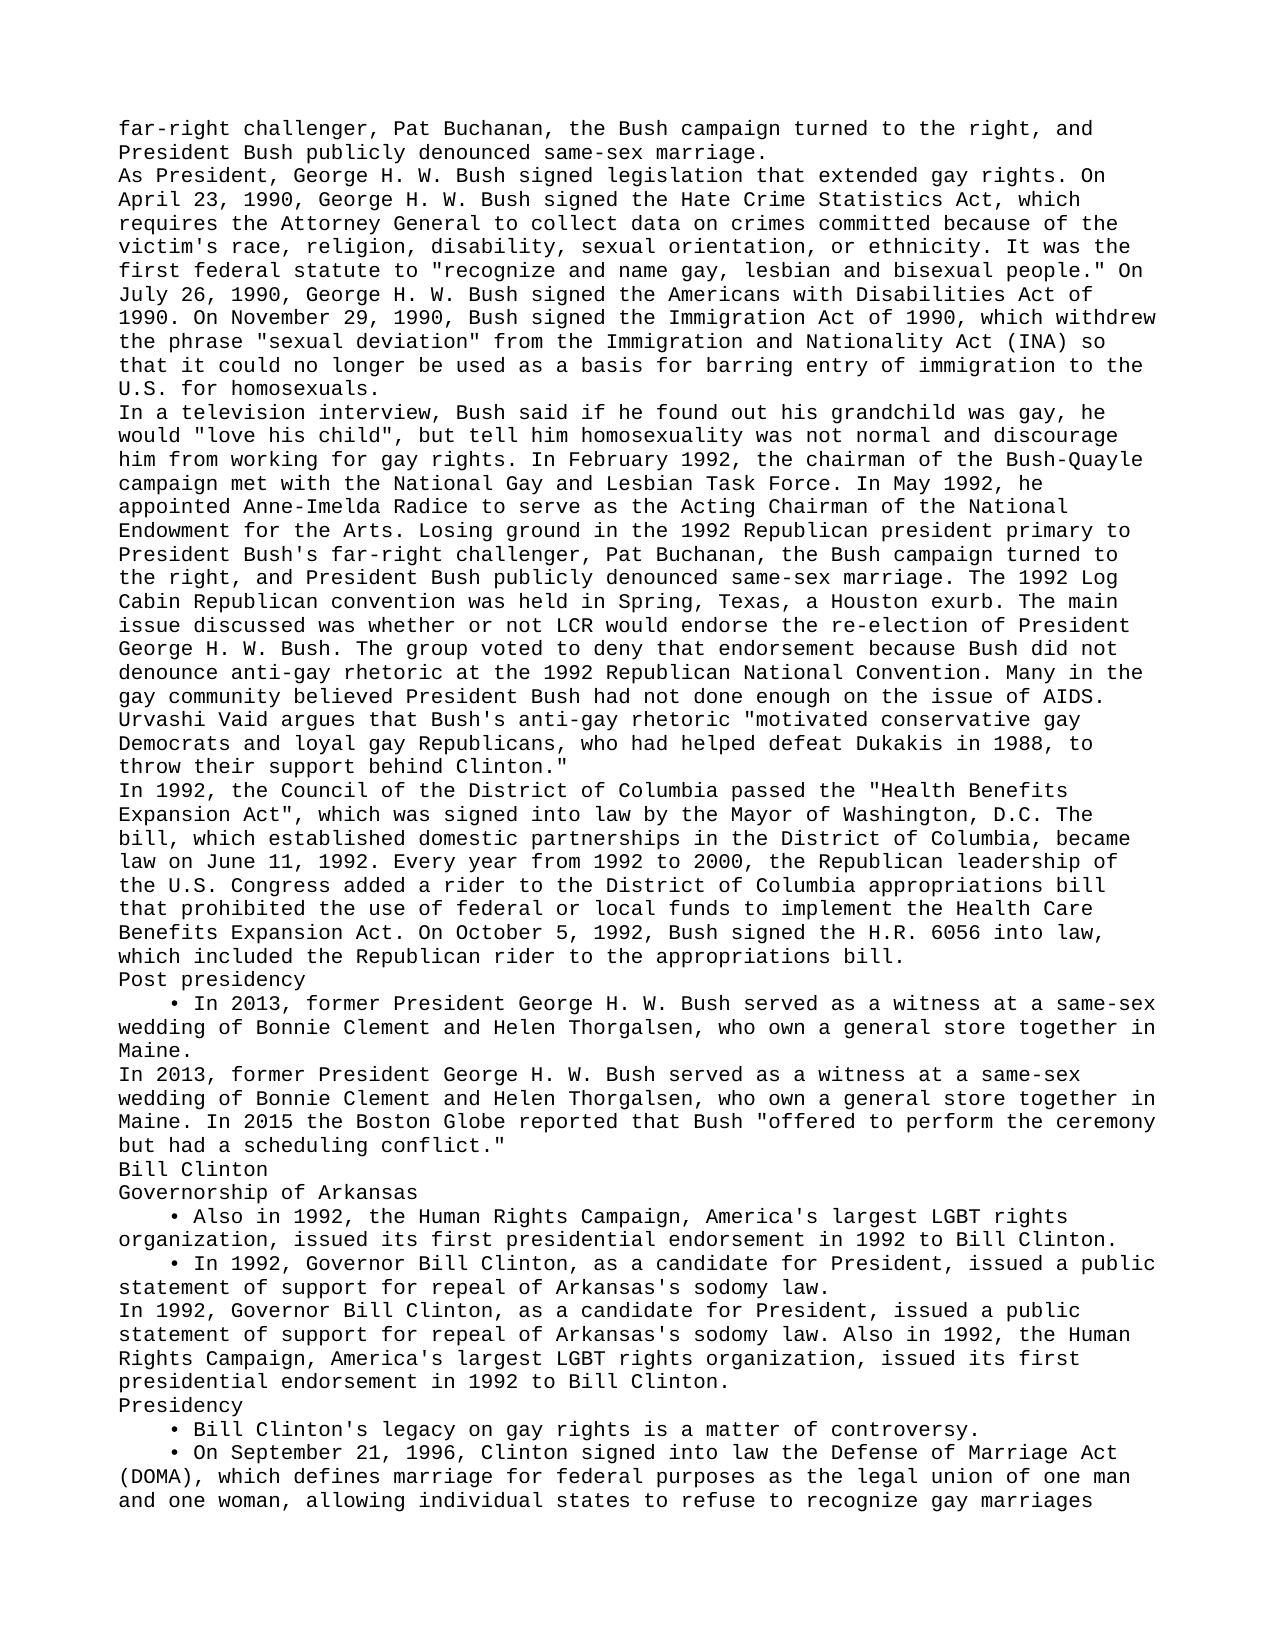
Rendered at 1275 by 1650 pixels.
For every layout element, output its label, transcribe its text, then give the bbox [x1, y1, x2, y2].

text In 2013, former President George H. W. Bush served as a witness at a same-sex wedding of Bonnie Clement and Helen Thorgalsen, who own a general store together in Maine. In 2015 the Boston Globe reported that Bush "offered to perform the ceremony but had a scheduling conflict." [118, 1064, 1157, 1158]
text • Bill Clinton's legacy on gay rights is a matter of controversy. [118, 1419, 1157, 1442]
text Presidency [118, 1395, 1157, 1419]
text Post presidency [118, 969, 1157, 993]
text Governorship of Arkansas [118, 1182, 1157, 1206]
text In a television interview, Bush said if he found out his grandchild was gay, he would "love his child", but tell him homosexuality was not normal and discourage him from working for gay rights. In February 1992, the chairman of the Bush-Quayle campaign met with the National Gay and Lesbian Task Force. In May 1992, he appointed Anne-Imelda Radice to serve as the Acting Chairman of the National Endowment for the Arts. Losing ground in the 1992 Republican president primary to President Bush's far-right challenger, Pat Buchanan, the Bush campaign turned to the right, and President Bush publicly denounced same-sex marriage. The 1992 Log Cabin Republican convention was held in Spring, Texas, a Houston exurb. The main issue discussed was whether or not LCR would endorse the re-election of President George H. W. Bush. The group voted to deny that endorsement because Bush did not denounce anti-gay rhetoric at the 1992 Republican National Convention. Many in the gay community believed President Bush had not done enough on the issue of AIDS. Urvashi Vaid argues that Bush's anti-gay rhetoric "motivated conservative gay Democrats and loyal gay Republicans, who had helped defeat Dukakis in 1988, to throw their support behind Clinton." [118, 402, 1157, 780]
text • On September 21, 1996, Clinton signed into law the Defense of Marriage Act (DOMA), which defines marriage for federal purposes as the legal union of one man and one woman, allowing individual states to refuse to recognize gay marriages [118, 1442, 1157, 1513]
text In 1992, the Council of the District of Columbia passed the "Health Benefits Expansion Act", which was signed into law by the Mayor of Washington, D.C. The bill, which established domestic partnerships in the District of Columbia, became law on June 11, 1992. Every year from 1992 to 2000, the Republican leadership of the U.S. Congress added a rider to the District of Columbia appropriations bill that prohibited the use of federal or local funds to implement the Health Care Benefits Expansion Act. On October 5, 1992, Bush signed the H.R. 6056 into law, which included the Republican rider to the appropriations bill. [118, 780, 1157, 969]
text • Also in 1992, the Human Rights Campaign, America's largest LGBT rights organization, issued its first presidential endorsement in 1992 to Bill Clinton. [118, 1206, 1157, 1253]
text In 1992, Governor Bill Clinton, as a candidate for President, issued a public statement of support for repeal of Arkansas's sodomy law. Also in 1992, the Human Rights Campaign, America's largest LGBT rights organization, issued its first presidential endorsement in 1992 to Bill Clinton. [118, 1300, 1157, 1395]
text As President, George H. W. Bush signed legislation that extended gay rights. On April 23, 1990, George H. W. Bush signed the Hate Crime Statistics Act, which requires the Attorney General to collect data on crimes committed because of the victim's race, religion, disability, sexual orientation, or ethnicity. It was the first federal statute to "recognize and name gay, lesbian and bisexual people." On July 26, 1990, George H. W. Bush signed the Americans with Disabilities Act of 1990. On November 29, 1990, Bush signed the Immigration Act of 1990, which withdrew the phrase "sexual deviation" from the Immigration and Nationality Act (INA) so that it could no longer be used as a basis for barring entry of immigration to the U.S. for homosexuals. [118, 165, 1157, 402]
text • In 1992, Governor Bill Clinton, as a candidate for President, issued a public statement of support for repeal of Arkansas's sodomy law. [118, 1253, 1157, 1300]
text • In 2013, former President George H. W. Bush served as a witness at a same-sex wedding of Bonnie Clement and Helen Thorgalsen, who own a general store together in Maine. [118, 993, 1157, 1064]
text Bill Clinton [118, 1158, 1157, 1182]
text far-right challenger, Pat Buchanan, the Bush campaign turned to the right, and President Bush publicly denounced same-sex marriage. [118, 118, 1157, 165]
